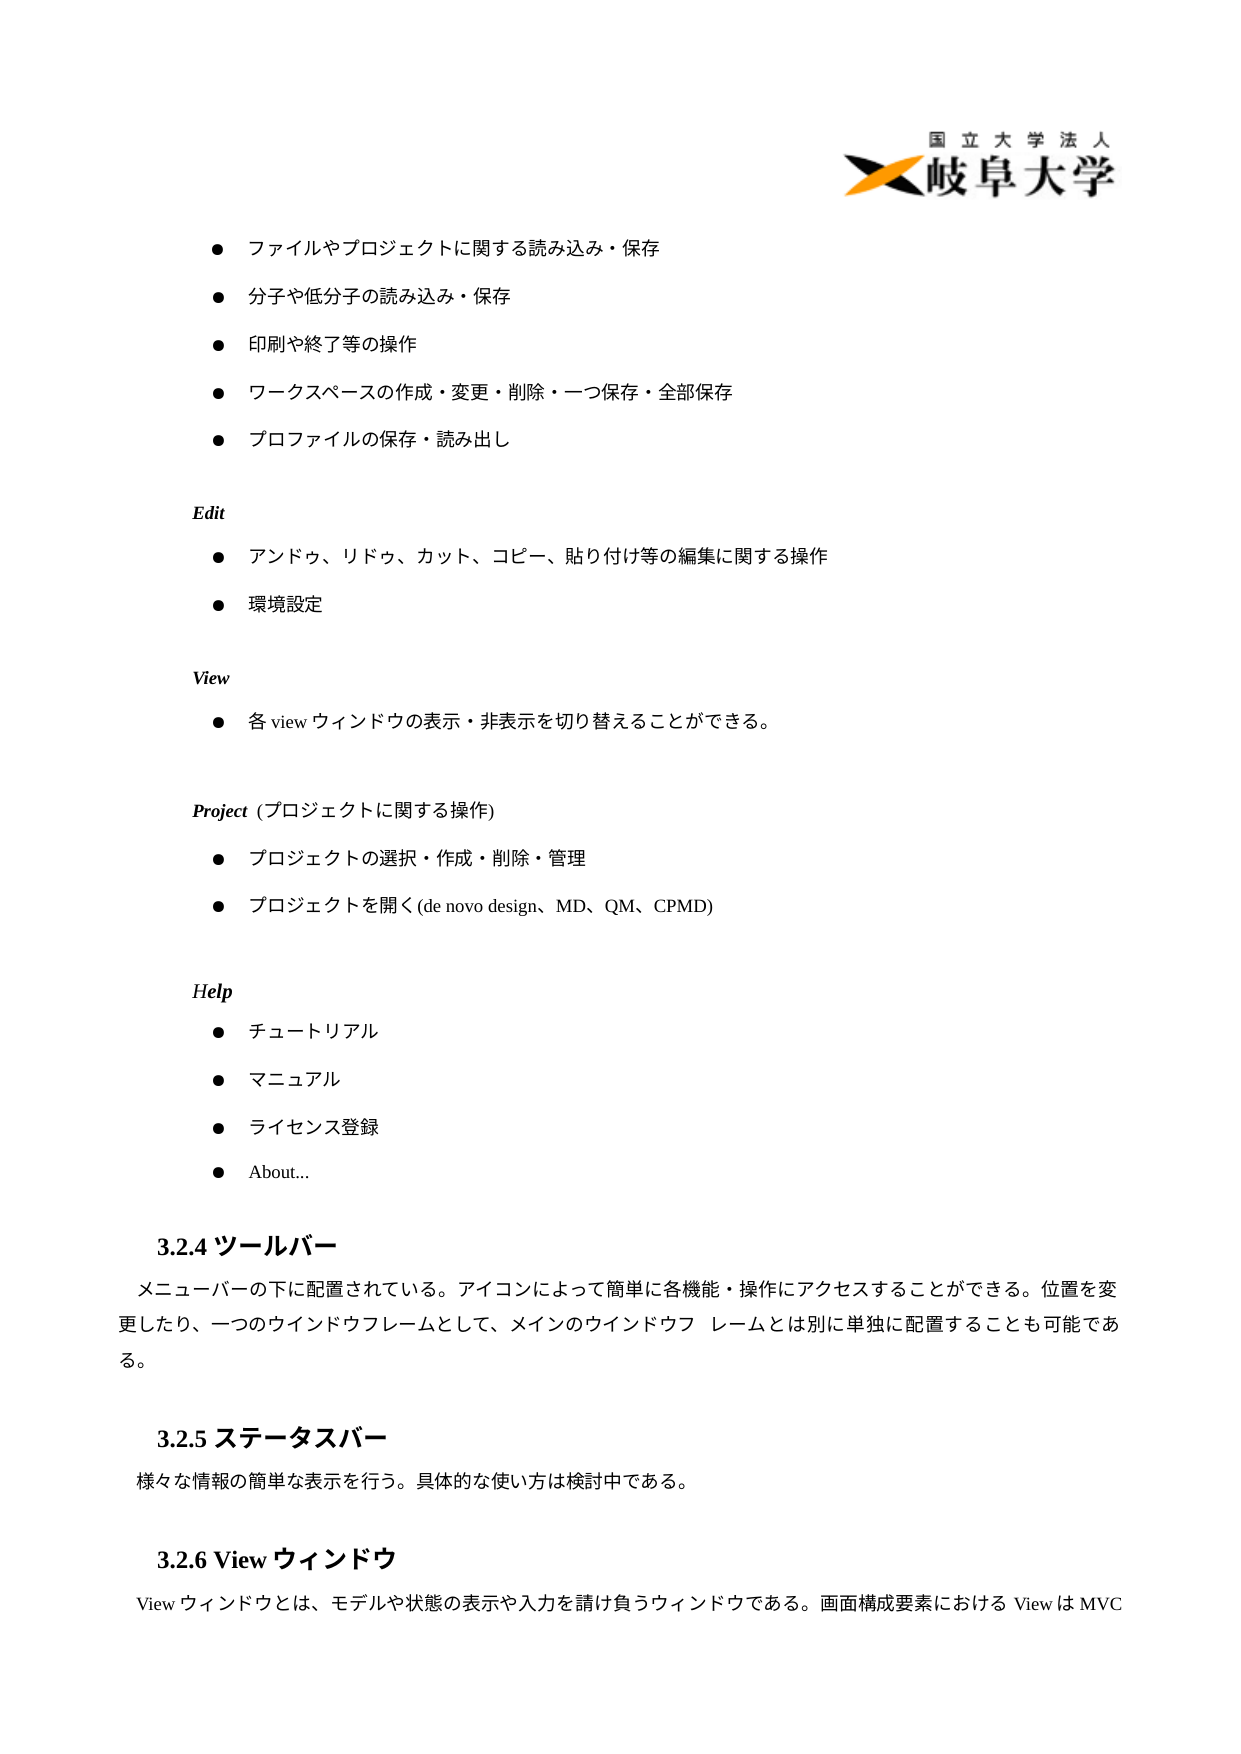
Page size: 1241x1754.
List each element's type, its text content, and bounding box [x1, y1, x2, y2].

list ライセンス登録 [193, 1113, 1122, 1140]
list アンドゥ、リドゥ、カット、コピー、貼り付け等の編集に関する操作 [193, 542, 1122, 569]
text Viewウィンドウとは、モデルや状態の表示や入力を請け負うウィンドウである。画面構成要素におけるViewはMVC [118, 1588, 1122, 1616]
picture [834, 118, 1122, 205]
list マニュアル [193, 1065, 1122, 1092]
list ステータスバー [44, 1418, 1122, 1454]
list チュートリアル [193, 1017, 1122, 1044]
text メニューバーの下に配置されている。アイコンによって簡単に各機能・操作にアクセスすることができる。位置を変更したり、一つのウインドウフレームとして、メインのウインドウフ レームとは別に単独に配置することも可能である。 [118, 1275, 1122, 1373]
text View [118, 667, 1122, 688]
list 印刷や終了等の操作 [193, 329, 1122, 357]
list プロファイルの保存・読み出し [193, 425, 1122, 452]
list プロジェクトを開く(de novo design、MD、QM、CPMD) [193, 891, 1122, 918]
list 分子や低分子の読み込み・保存 [193, 282, 1122, 309]
list Viewウィンドウ [44, 1540, 1122, 1576]
list About... [193, 1161, 1122, 1182]
text 様々な情報の簡単な表示を行う。具体的な使い方は検討中である。 [118, 1467, 1122, 1494]
list ワークスペースの作成・変更・削除・一つ保存・全部保存 [193, 377, 1122, 404]
text Project (プロジェクトに関する操作) [118, 795, 1122, 823]
list 環境設定 [193, 590, 1122, 617]
text Edit [118, 502, 1122, 523]
list ツールバー [44, 1226, 1122, 1262]
list ファイルやプロジェクトに関する読み込み・保存 [192, 234, 1122, 261]
text Help [118, 979, 1122, 1003]
list 各viewウィンドウの表示・非表示を切り替えることができる。 [193, 707, 1122, 734]
list プロジェクトの選択・作成・削除・管理 [193, 843, 1122, 870]
